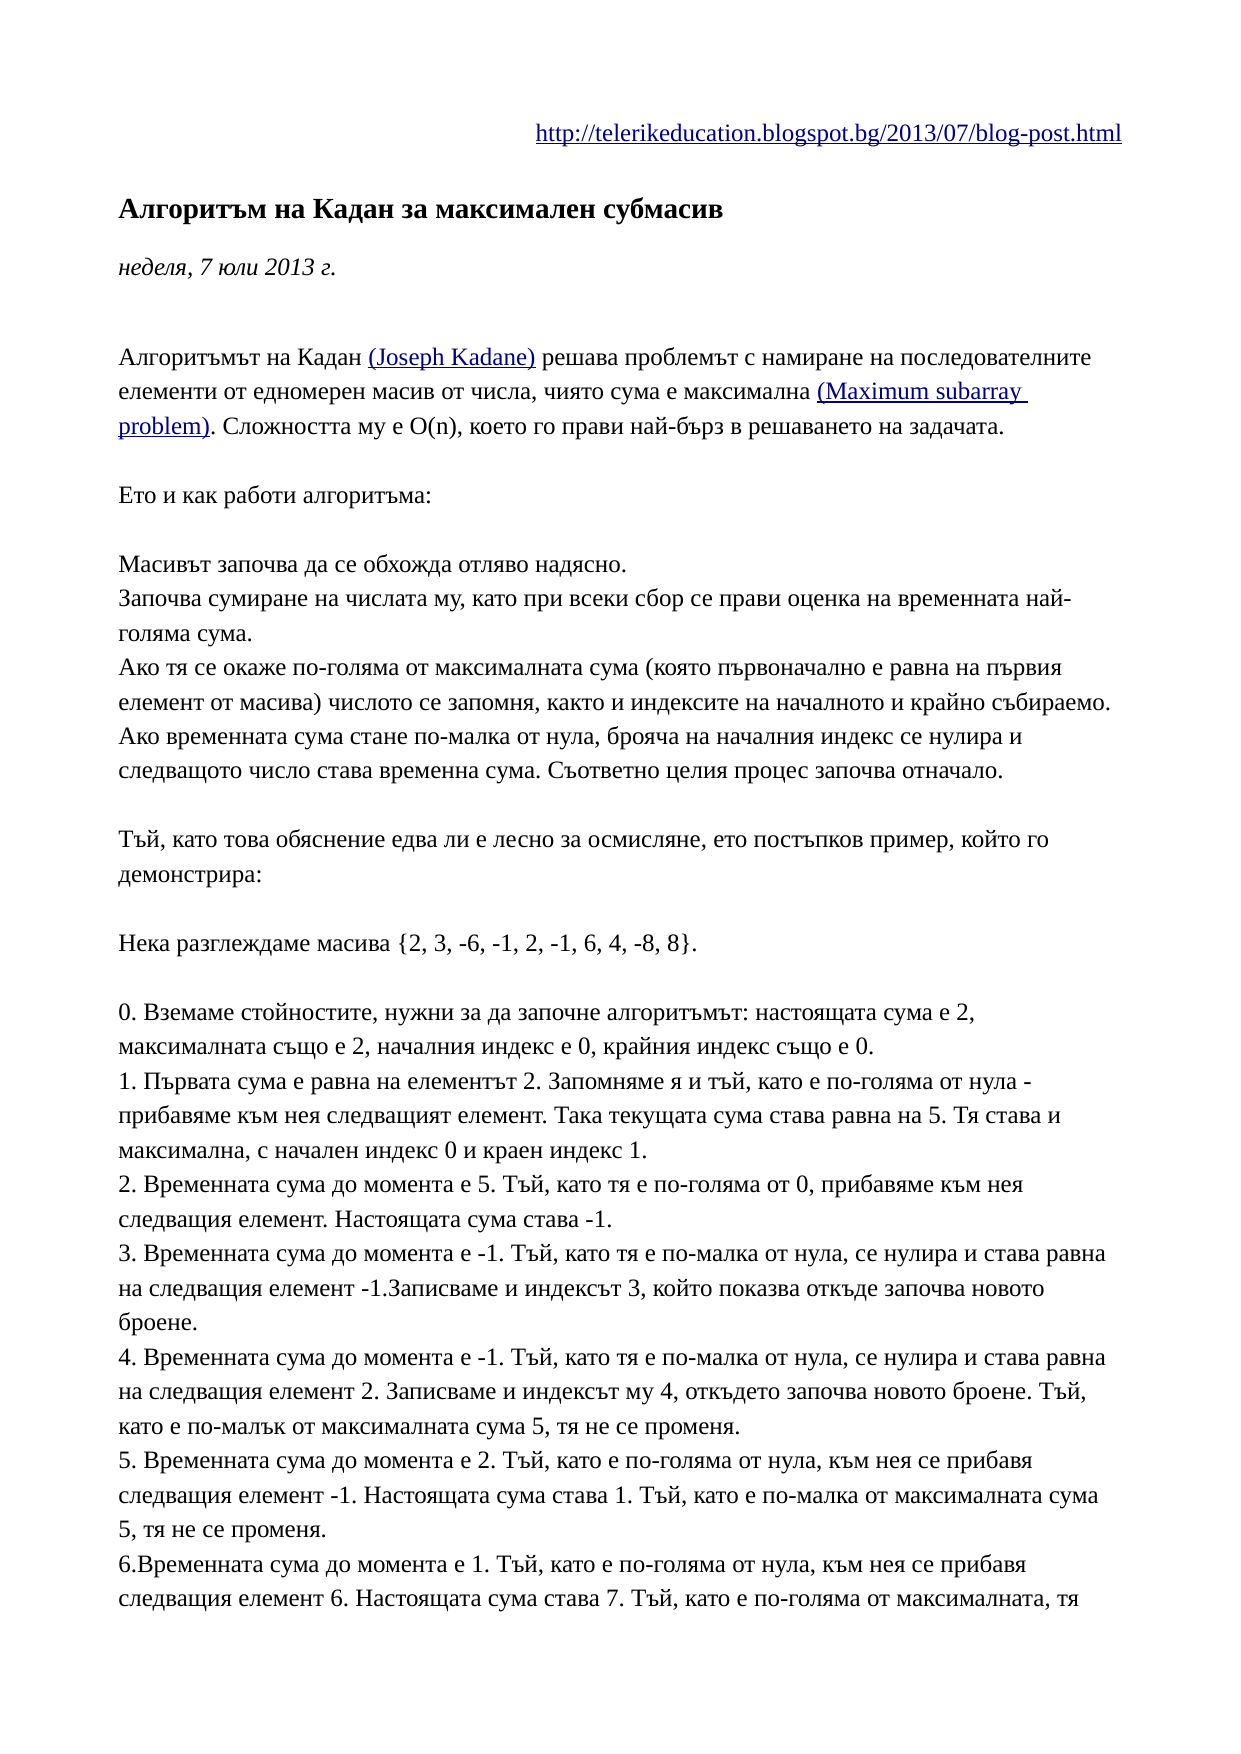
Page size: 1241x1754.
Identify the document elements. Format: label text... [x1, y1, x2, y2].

subtitle неделя, 7 юли 2013 г. [118, 252, 1122, 280]
text Алгоритъмът на Кадан (Joseph Kadane) решава проблемът с намиране на последователните елементи от едномерен масив от числа, чиято сума е максимална (Maximum subarray problem). Сложността му е O(n), което го прави най-бърз в решаването на задачата. Ето и как работи алгоритъма: Масивът започва да се обхожда отляво надясно. Започва сумиране на числата му, като при всеки сбор се прави оценка на временната най-голяма сума. Ако тя се окаже по-голяма от максималната сума (която първоначално е равна на първия елемент от масива) числото се запомня, както и индексите на началното и крайно събираемо. Ако временната сума стане по-малка от нула, брояча на началния индекс се нулира и следващото число става временна сума. Съответно целия процес започва отначало. Тъй, като това обяснение едва ли е лесно за осмисляне, ето постъпков пример, който го демонстрира: Нека разглеждаме масива {2, 3, -6, -1, 2, -1, 6, 4, -8, 8}. 0. Вземаме стойностите, нужни за да започне алгоритъмът: настоящата сума е 2, максималната също е 2, началния индекс е 0, крайния индекс също е 0. 1. Първата сума е равна на елементът 2. Запомняме я и тъй, като е по-голяма от нула - прибавяме към нея следващият елемент. Така текущата сума става равна на 5. Тя става и максимална, с начален индекс 0 и краен индекс 1. 2. Временната сума до момента е 5. Тъй, като тя е по-голяма от 0, прибавяме към нея следващия елемент. Настоящата сума става -1. 3. Временната сума до момента е -1. Тъй, като тя е по-малка от нула, се нулира и става равна на следващия елемент -1.Записваме и индексът 3, който показва откъде започва новото броене. 4. Временната сума до момента е -1. Тъй, като тя е по-малка от нула, се нулира и става равна на следващия елемент 2. Записваме и индексът му 4, откъдето започва новото броене. Тъй, като е по-малък от максималната сума 5, тя не се променя. 5. Временната сума до момента е 2. Тъй, като е по-голяма от нула, към нея се прибавя следващия елемент -1. Настоящата сума става 1. Тъй, като е по-малка от максималната сума 5, тя не се променя. 6.Временната сума до момента е 1. Тъй, като е по-голяма от нула, към нея се прибавя следващия елемент 6. Настоящата сума става 7. Тъй, като е по-голяма от максималната, тя [118, 342, 1122, 1612]
subtitle Алгоритъм на Кадан за максимален субмасив [118, 191, 1122, 224]
